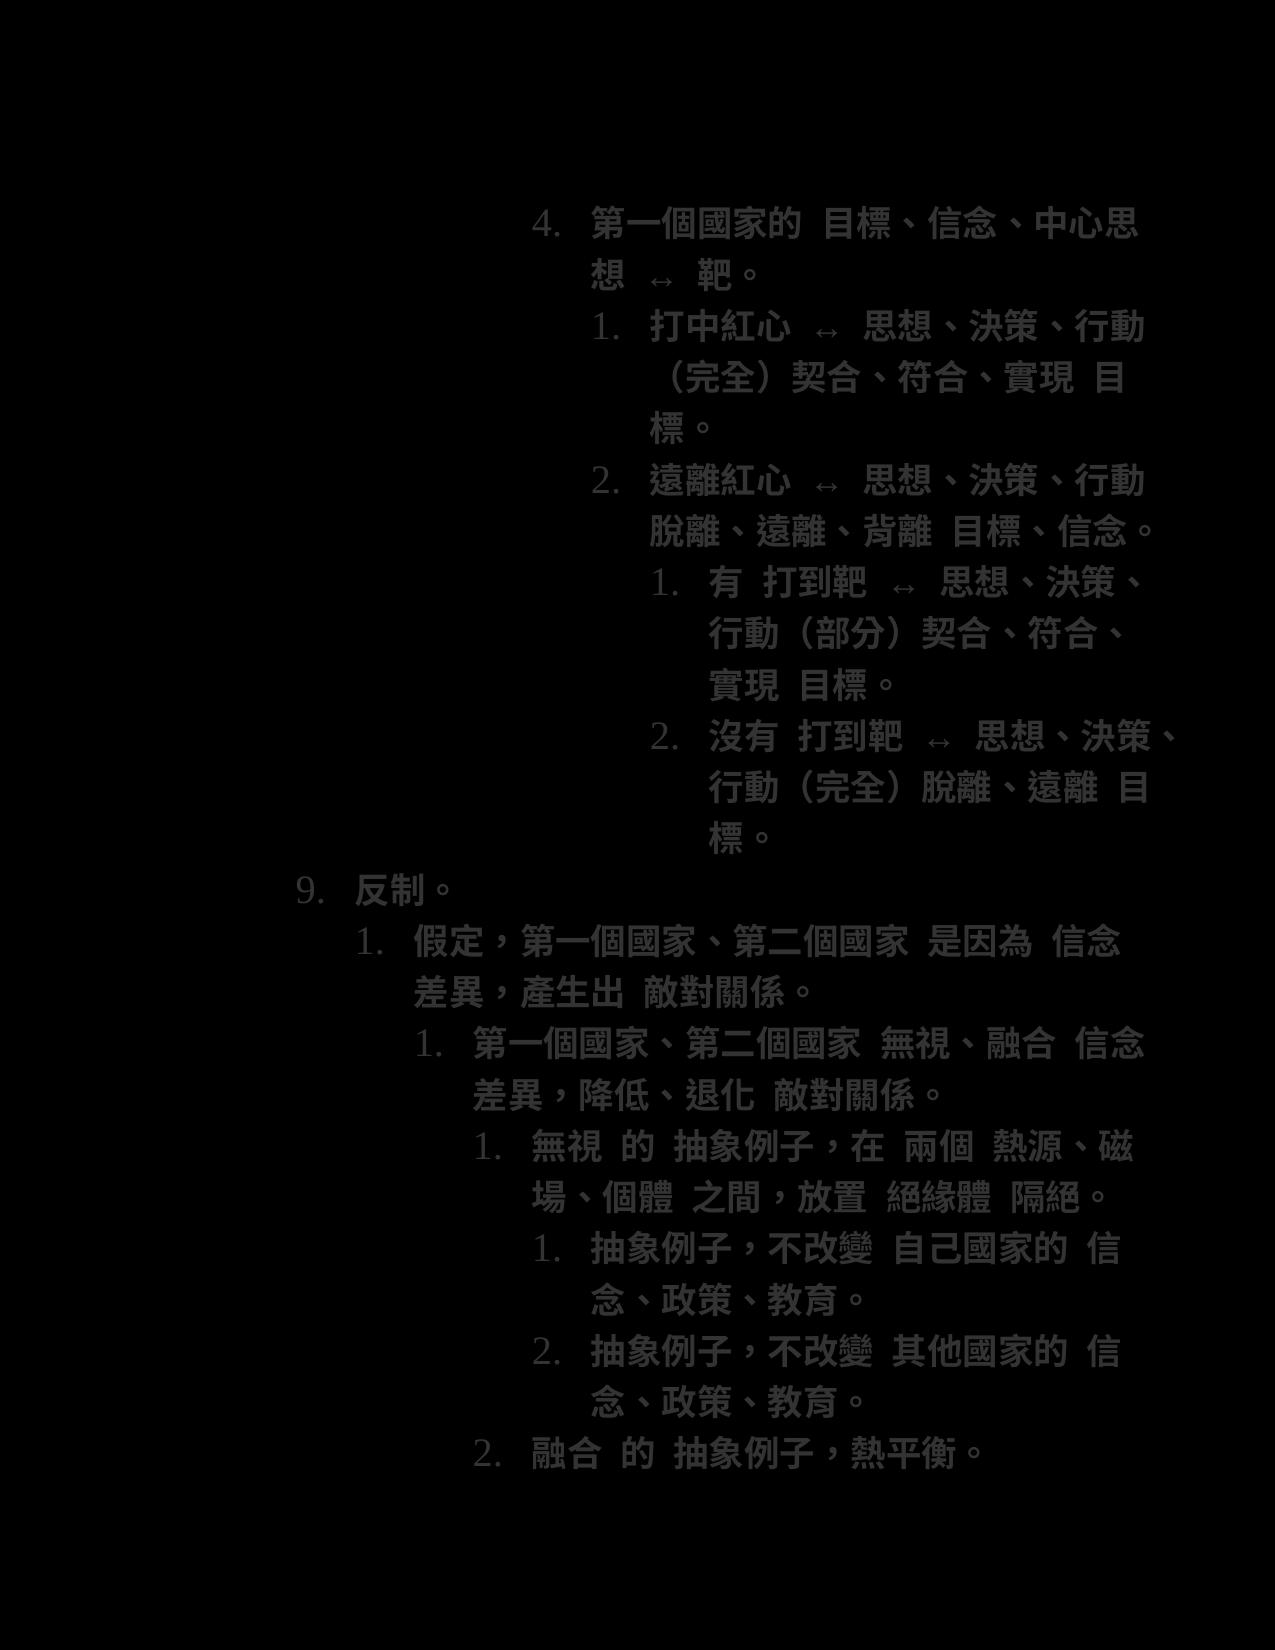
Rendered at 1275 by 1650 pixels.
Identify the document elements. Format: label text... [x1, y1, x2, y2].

list 打中紅心 ↔ 思想、決策、行動（完全）契合、符合、實現 目標。 [591, 298, 1157, 452]
list 沒有 打到靶 ↔ 思想、決策、行動（完全）脫離、遠離 目標。 [649, 708, 1157, 862]
list 有 打到靶 ↔ 思想、決策、行動（部分）契合、符合、實現 目標。 [649, 554, 1157, 708]
list 抽象例子，不改變 其他國家的 信念、政策、教育。 [532, 1323, 1157, 1426]
list 遠離紅心 ↔ 思想、決策、行動 脫離、遠離、背離 目標、信念。 [591, 452, 1157, 554]
list 第一個國家的 目標、信念、中心思想 ↔ 靶。 [532, 196, 1157, 298]
list 假定，第一個國家、第二個國家 是因為 信念差異，產生出 敵對關係。 [354, 913, 1157, 1016]
list 抽象例子，不改變 自己國家的 信念、政策、教育。 [532, 1221, 1157, 1323]
list 第一個國家、第二個國家 無視、融合 信念差異，降低、退化 敵對關係。 [413, 1016, 1157, 1118]
list 融合 的 抽象例子，熱平衡。 [472, 1426, 1157, 1477]
list 反制。 [295, 862, 1157, 913]
list 無視 的 抽象例子，在 兩個 熱源、磁場、個體 之間，放置 絕緣體 隔絕。 [472, 1118, 1157, 1221]
